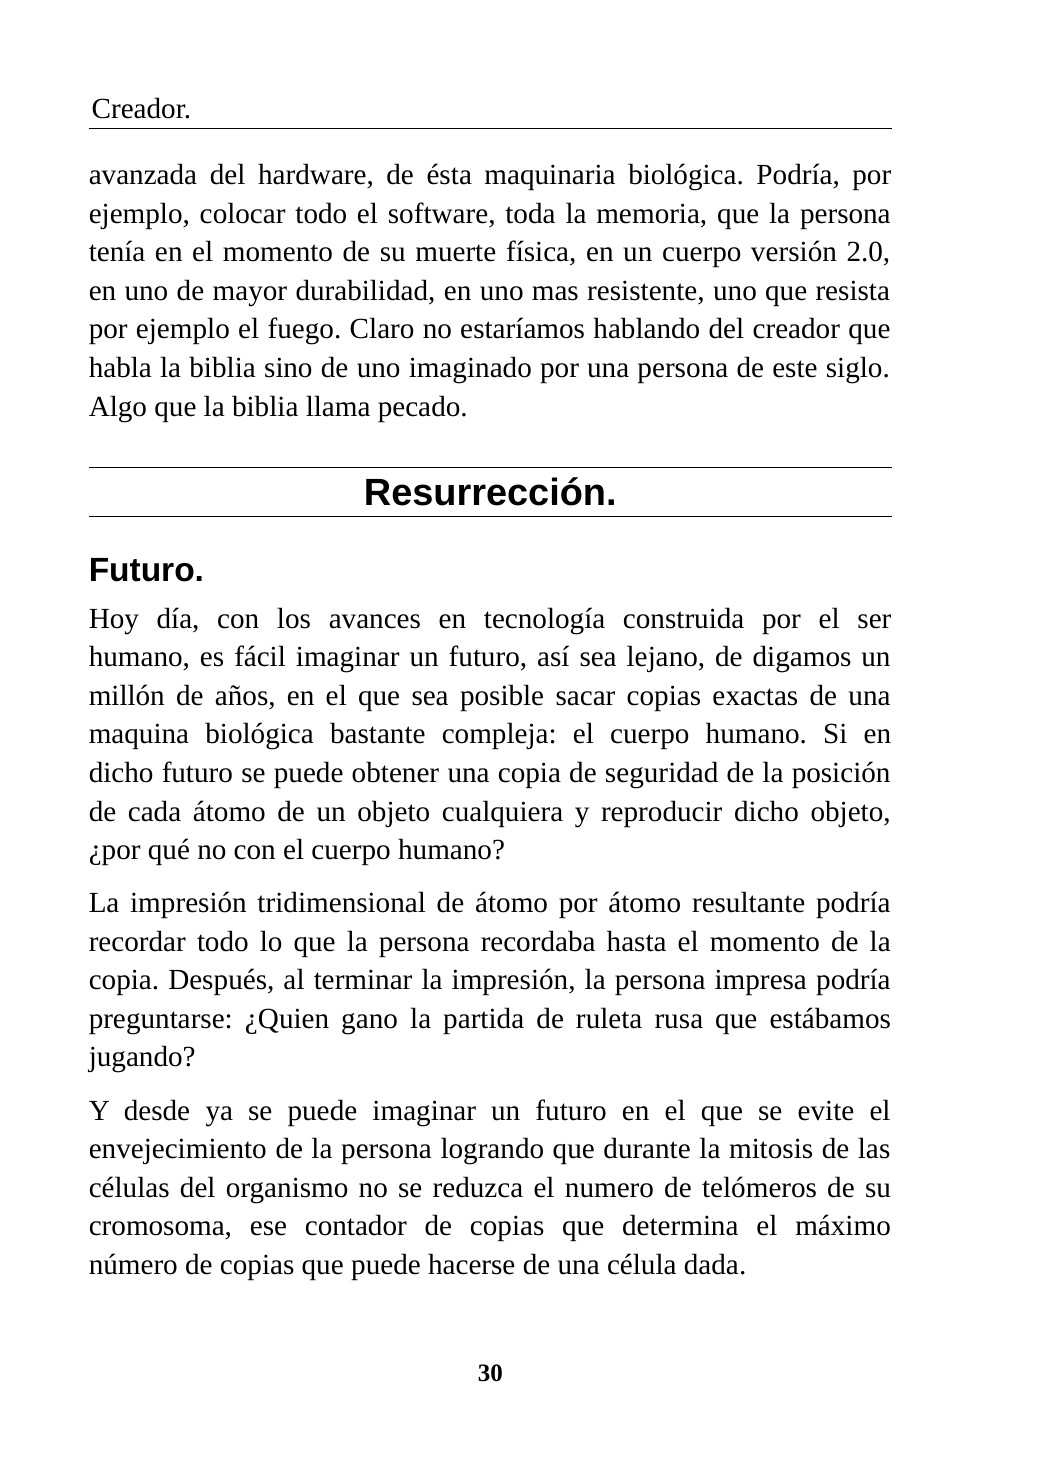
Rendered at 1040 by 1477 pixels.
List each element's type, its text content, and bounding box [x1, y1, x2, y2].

subtitle Futuro. [88, 550, 892, 588]
text avanzada del hardware, de ésta maquinaria biológica. Podría, por ejemplo, colocar todo el software, toda la memoria, que la persona tenía en el momento de su muerte física, en un cuerpo versión 2.0, en uno de mayor durabilidad, en uno mas resistente, uno que resista por ejemplo el fuego. Claro no estaríamos hablando del creador que habla la biblia sino de uno imaginado por una persona de este siglo. Algo que la biblia llama pecado. [88, 157, 892, 422]
text Y desde ya se puede imaginar un futuro en el que se evite el envejecimiento de la persona logrando que durante la mitosis de las células del organismo no se reduzca el numero de telómeros de su cromosoma, ese contador de copias que determina el máximo número de copias que puede hacerse de una célula dada. [88, 1093, 892, 1280]
text Hoy día, con los avances en tecnología construida por el ser humano, es fácil imaginar un futuro, así sea lejano, de digamos un millón de años, en el que sea posible sacar copias exactas de una maquina biológica bastante compleja: el cuerpo humano. Si en dicho futuro se puede obtener una copia de seguridad de la posición de cada átomo de un objeto cualquiera y reproducir dicho objeto, ¿por qué no con el cuerpo humano? [88, 601, 892, 866]
text La impresión tridimensional de átomo por átomo resultante podría recordar todo lo que la persona recordaba hasta el momento de la copia. Después, al terminar la impresión, la persona impresa podría preguntarse: ¿Quien gano la partida de ruleta rusa que estábamos jugando? [88, 885, 892, 1073]
subtitle Resurrección. [88, 468, 892, 517]
